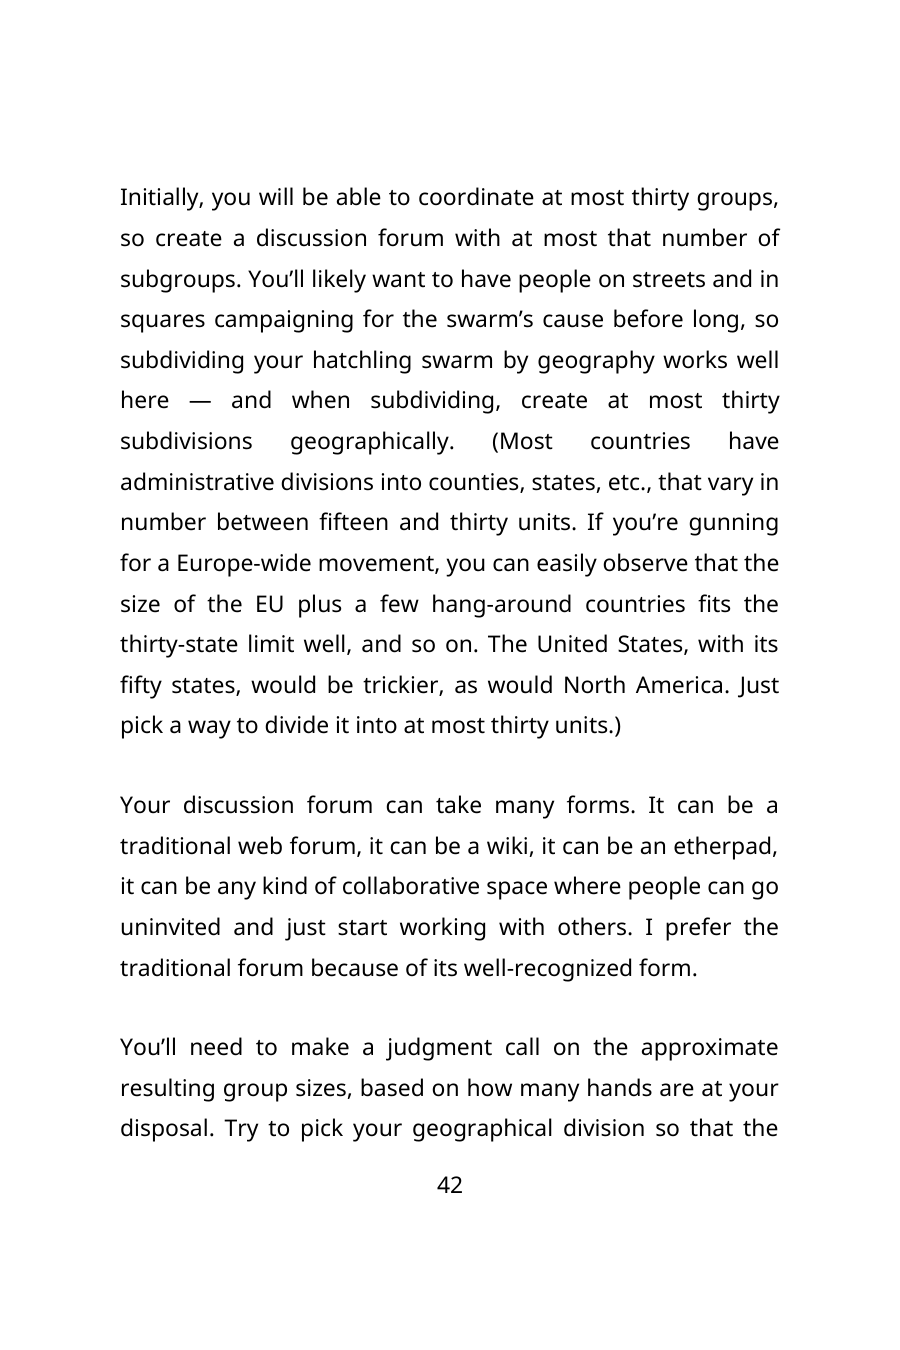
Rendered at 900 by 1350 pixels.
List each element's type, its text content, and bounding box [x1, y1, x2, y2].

text Your discussion forum can take many forms. It can be a traditional web forum, it can be a wiki, it can be an etherpad, it can be any kind of collaborative space where people can go uninvited and just start working with others. I prefer the traditional forum because of its well-recognized form. [120, 789, 780, 983]
text Initially, you will be able to coordinate at most thirty groups, so create a discussion forum with at most that number of subgroups. You’ll likely want to have people on streets and in squares campaigning for the swarm’s cause before long, so subdividing your hatchling swarm by geography works well here — and when subdividing, create at most thirty subdivisions geographically. (Most countries have administrative divisions into counties, states, etc., that vary in number between fifteen and thirty units. If you’re gunning for a Europe-wide movement, you can easily observe that the size of the EU plus a few hang-around countries fits the thirty-state limit well, and so on. The United States, with its fifty states, would be trickier, as would North America. Just pick a way to divide it into at most thirty units.) [120, 181, 780, 741]
text You’ll need to make a judgment call on the approximate resulting group sizes, based on how many hands are at your disposal. Try to pick your geographical division so that the [120, 1031, 780, 1143]
